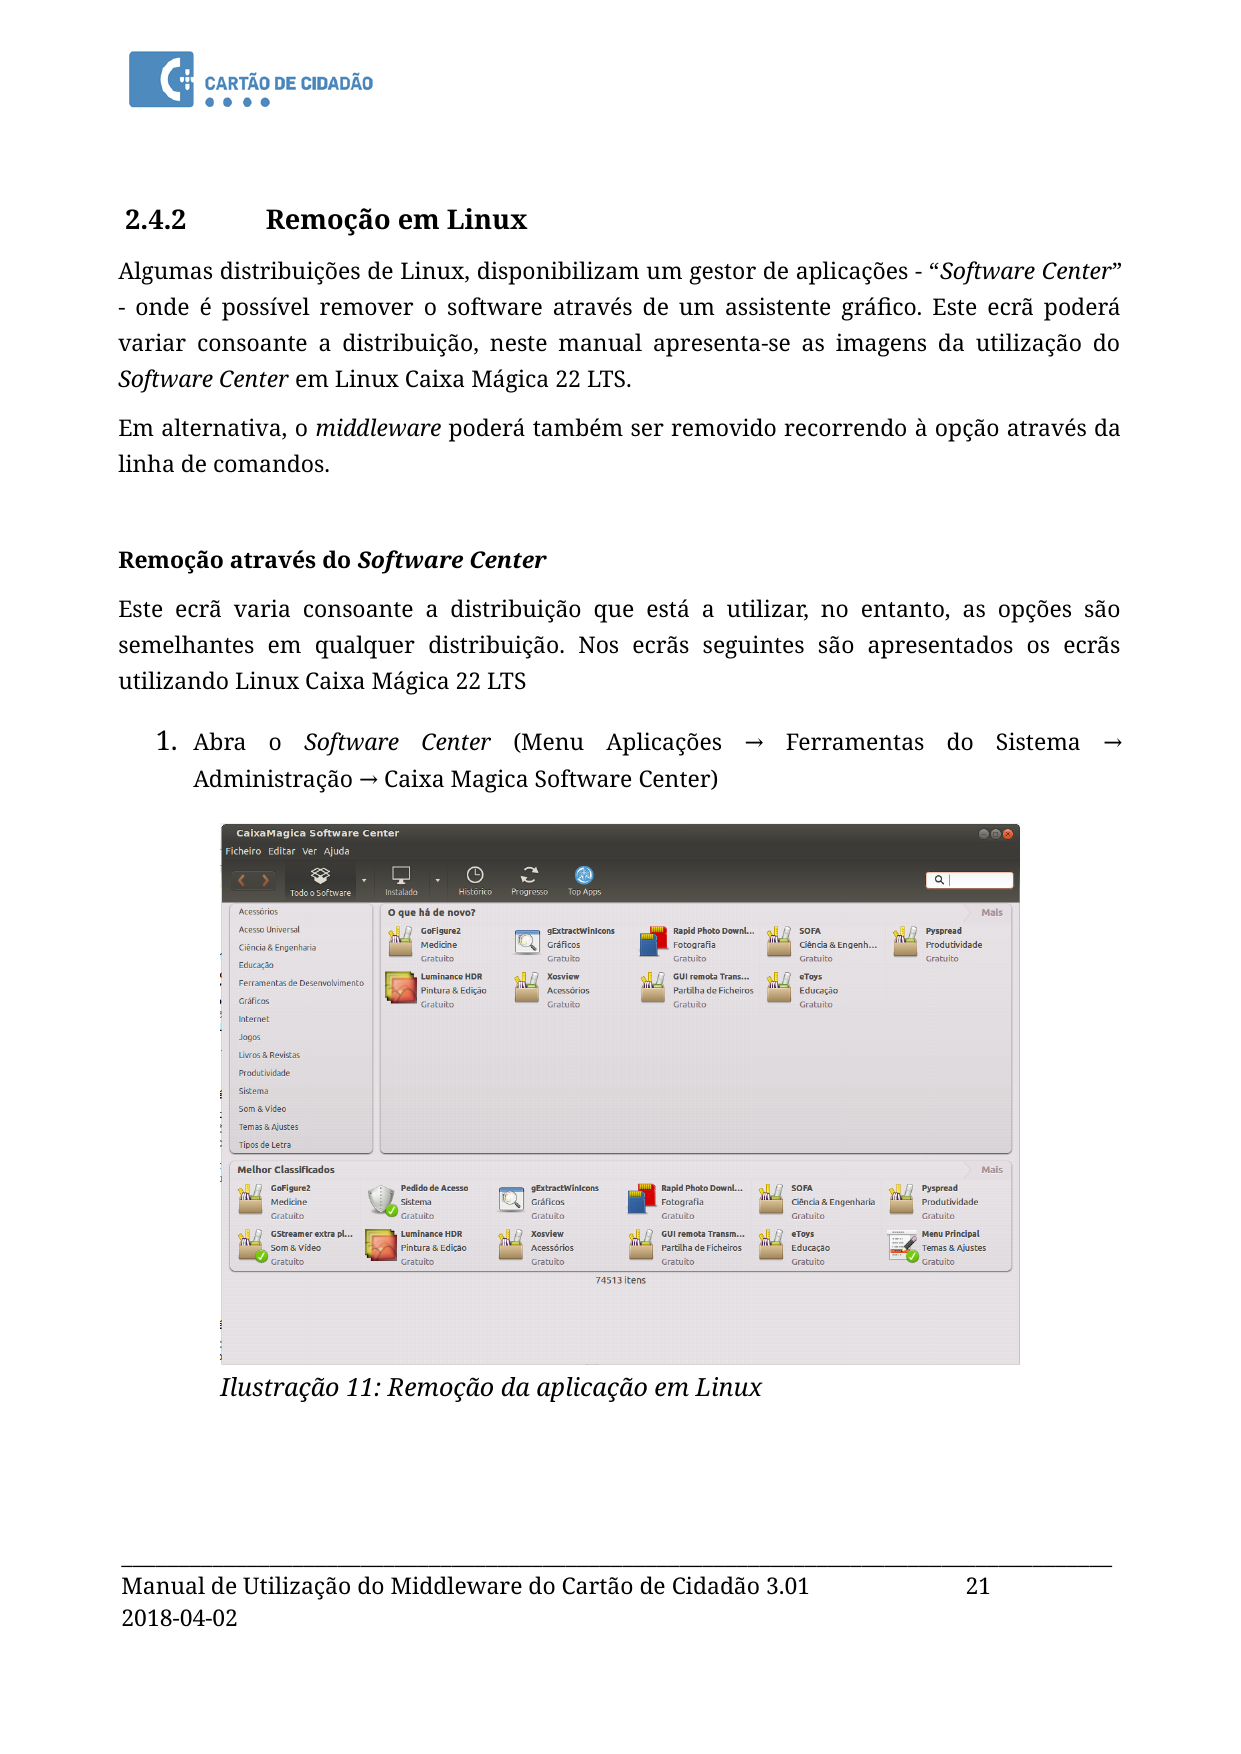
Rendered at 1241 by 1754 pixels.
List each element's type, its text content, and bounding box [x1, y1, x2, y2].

text Ilustração 11: Remoção da aplicação em Linux [220, 1365, 1020, 1403]
picture [220, 823, 1020, 1365]
list Abra o Software Center (Menu Aplicações → Ferramentas do Sistema → Administração → Caixa Magica Software Center) [156, 721, 1122, 794]
text Algumas distribuições de Linux, disponibilizam um gestor de aplicações - “Software Center” - onde é possível remover o software através de um assistente gráfico. Este ecrã poderá variar consoante a distribuição, neste manual apresenta-se as imagens da utilização do Software Center em Linux Caixa Mágica 22 LTS. [118, 255, 1122, 394]
text Remoção através do Software Center [118, 544, 1122, 576]
subtitle Remoção em Linux [118, 200, 1122, 237]
text Em alternativa, o middleware poderá também ser removido recorrendo à opção através da linha de comandos. [118, 412, 1122, 479]
text Este ecrã varia consoante a distribuição que está a utilizar, no entanto, as opções são semelhantes em qualquer distribuição. Nos ecrãs seguintes são apresentados os ecrãs utilizando Linux Caixa Mágica 22 LTS [118, 593, 1122, 696]
picture [127, 45, 420, 115]
